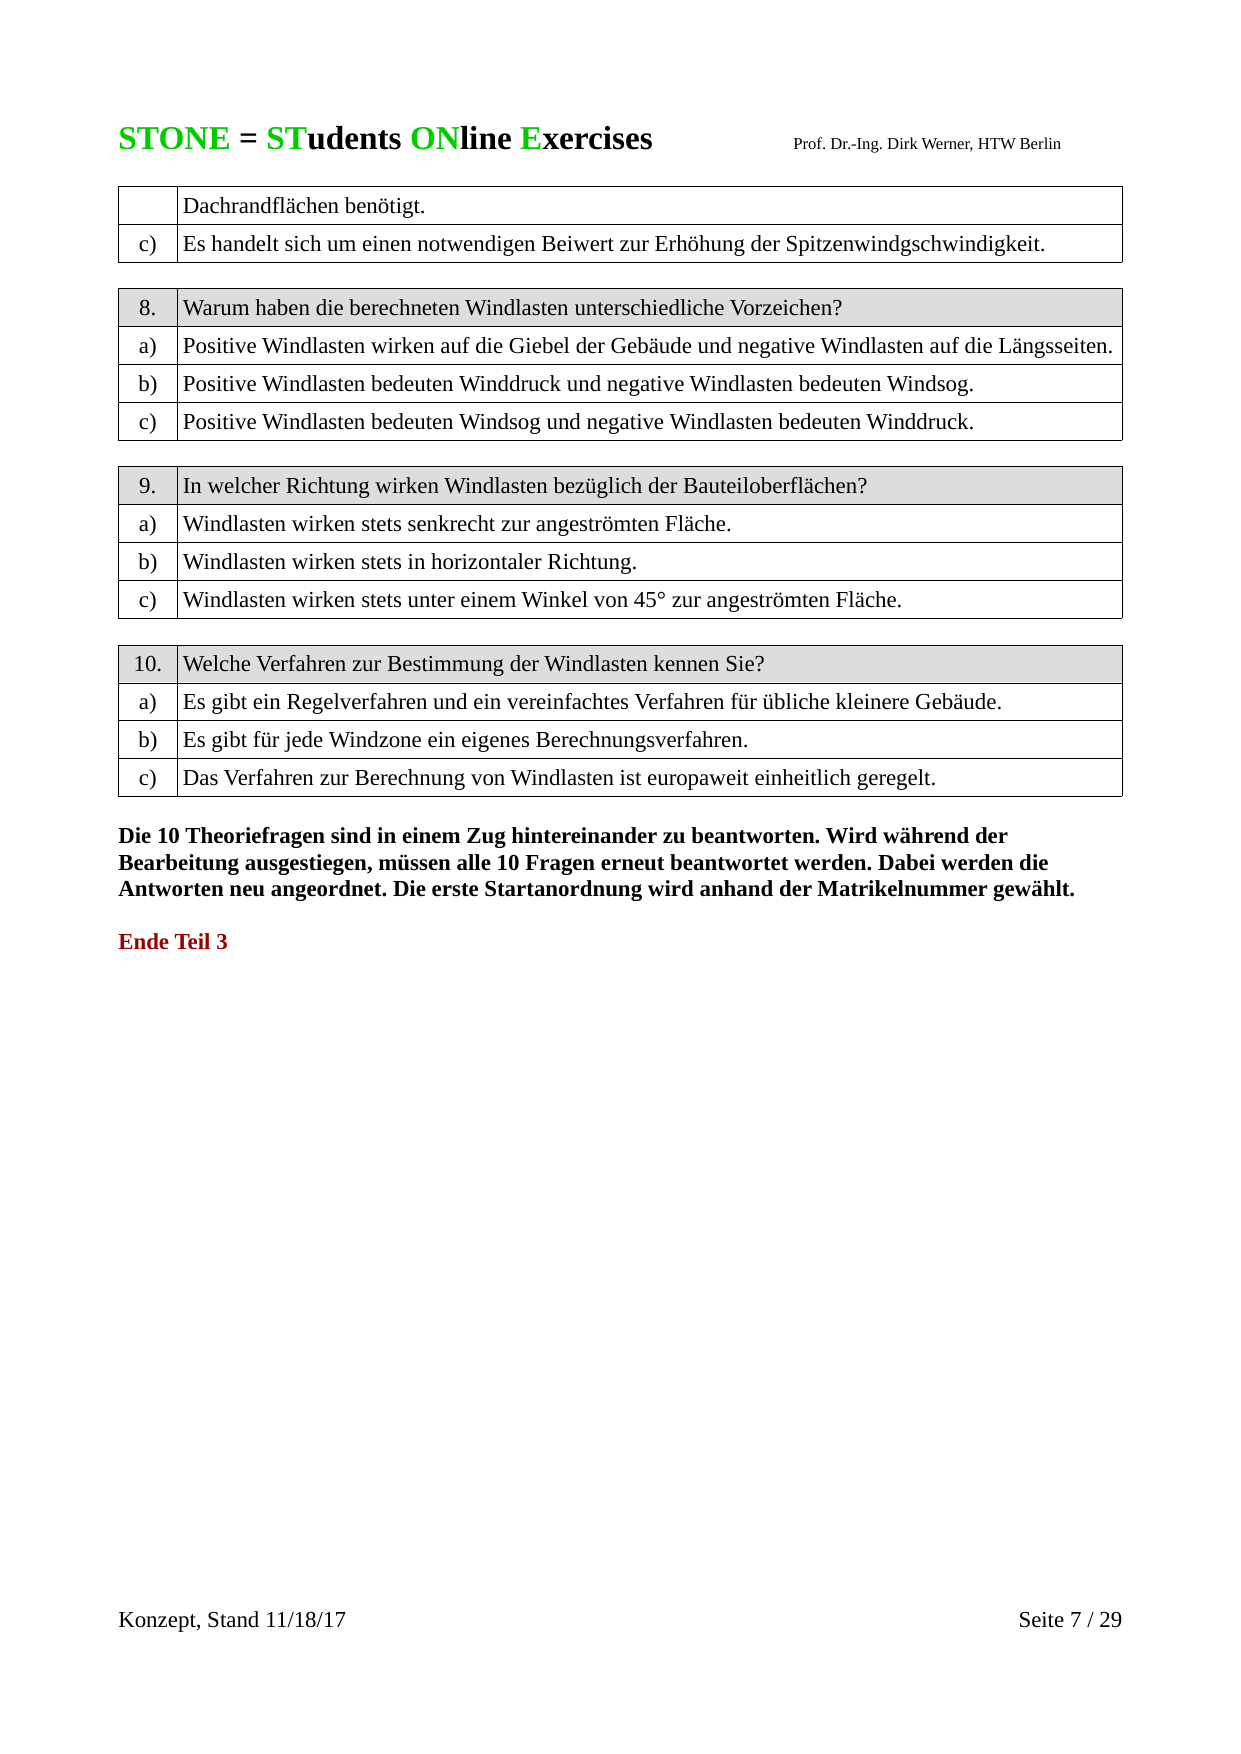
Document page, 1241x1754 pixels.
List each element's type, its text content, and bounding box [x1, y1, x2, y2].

table_cell c) [119, 759, 177, 796]
table_header Warum haben die berechneten Windlasten unterschiedliche Vorzeichen? [178, 289, 1122, 326]
table_cell Es gibt für jede Windzone ein eigenes Berechnungsverfahren. [178, 721, 1122, 758]
table_cell Positive Windlasten bedeuten Winddruck und negative Windlasten bedeuten Windsog. [178, 365, 1122, 402]
table_cell Positive Windlasten bedeuten Windsog und negative Windlasten bedeuten Winddruck. [178, 403, 1122, 440]
table_cell b) [119, 543, 177, 580]
table_cell c) [119, 581, 177, 618]
text Die 10 Theoriefragen sind in einem Zug hintereinander zu beantworten. Wird während der Bearbeitung ausgestiegen, müssen alle 10 Fragen erneut beantwortet werden. Dabei werden die Antworten neu angeordnet. Die erste Startanordnung wird anhand der Matrikelnummer gewählt. [118, 823, 1122, 902]
table_cell [119, 187, 177, 224]
table_header In welcher Richtung wirken Windlasten bezüglich der Bauteiloberflächen? [178, 467, 1122, 504]
table_header 10. [119, 646, 177, 682]
table_cell Windlasten wirken stets senkrecht zur angeströmten Fläche. [178, 505, 1122, 542]
table_cell a) [119, 505, 177, 542]
table_cell Windlasten wirken stets unter einem Winkel von 45° zur angeströmten Fläche. [178, 581, 1122, 618]
table_cell Positive Windlasten wirken auf die Giebel der Gebäude und negative Windlasten auf die Längsseiten. [178, 327, 1122, 364]
table_cell Dachrandflächen benötigt. [178, 187, 1122, 224]
table_cell Windlasten wirken stets in horizontaler Richtung. [178, 543, 1122, 580]
table_cell b) [119, 721, 177, 758]
table_cell Es gibt ein Regelverfahren und ein vereinfachtes Verfahren für übliche kleinere Gebäude. [178, 684, 1122, 720]
table_header 8. [119, 289, 177, 326]
table_cell a) [119, 327, 177, 364]
table_cell c) [119, 225, 177, 262]
table_header Welche Verfahren zur Bestimmung der Windlasten kennen Sie? [178, 646, 1122, 682]
table_cell c) [119, 403, 177, 440]
table_cell Das Verfahren zur Berechnung von Windlasten ist europaweit einheitlich geregelt. [178, 759, 1122, 796]
table_cell a) [119, 684, 177, 720]
text Ende Teil 3 [118, 928, 1122, 954]
table_header 9. [119, 467, 177, 504]
table_cell Es handelt sich um einen notwendigen Beiwert zur Erhöhung der Spitzenwindgschwindigkeit. [178, 225, 1122, 262]
table_cell b) [119, 365, 177, 402]
